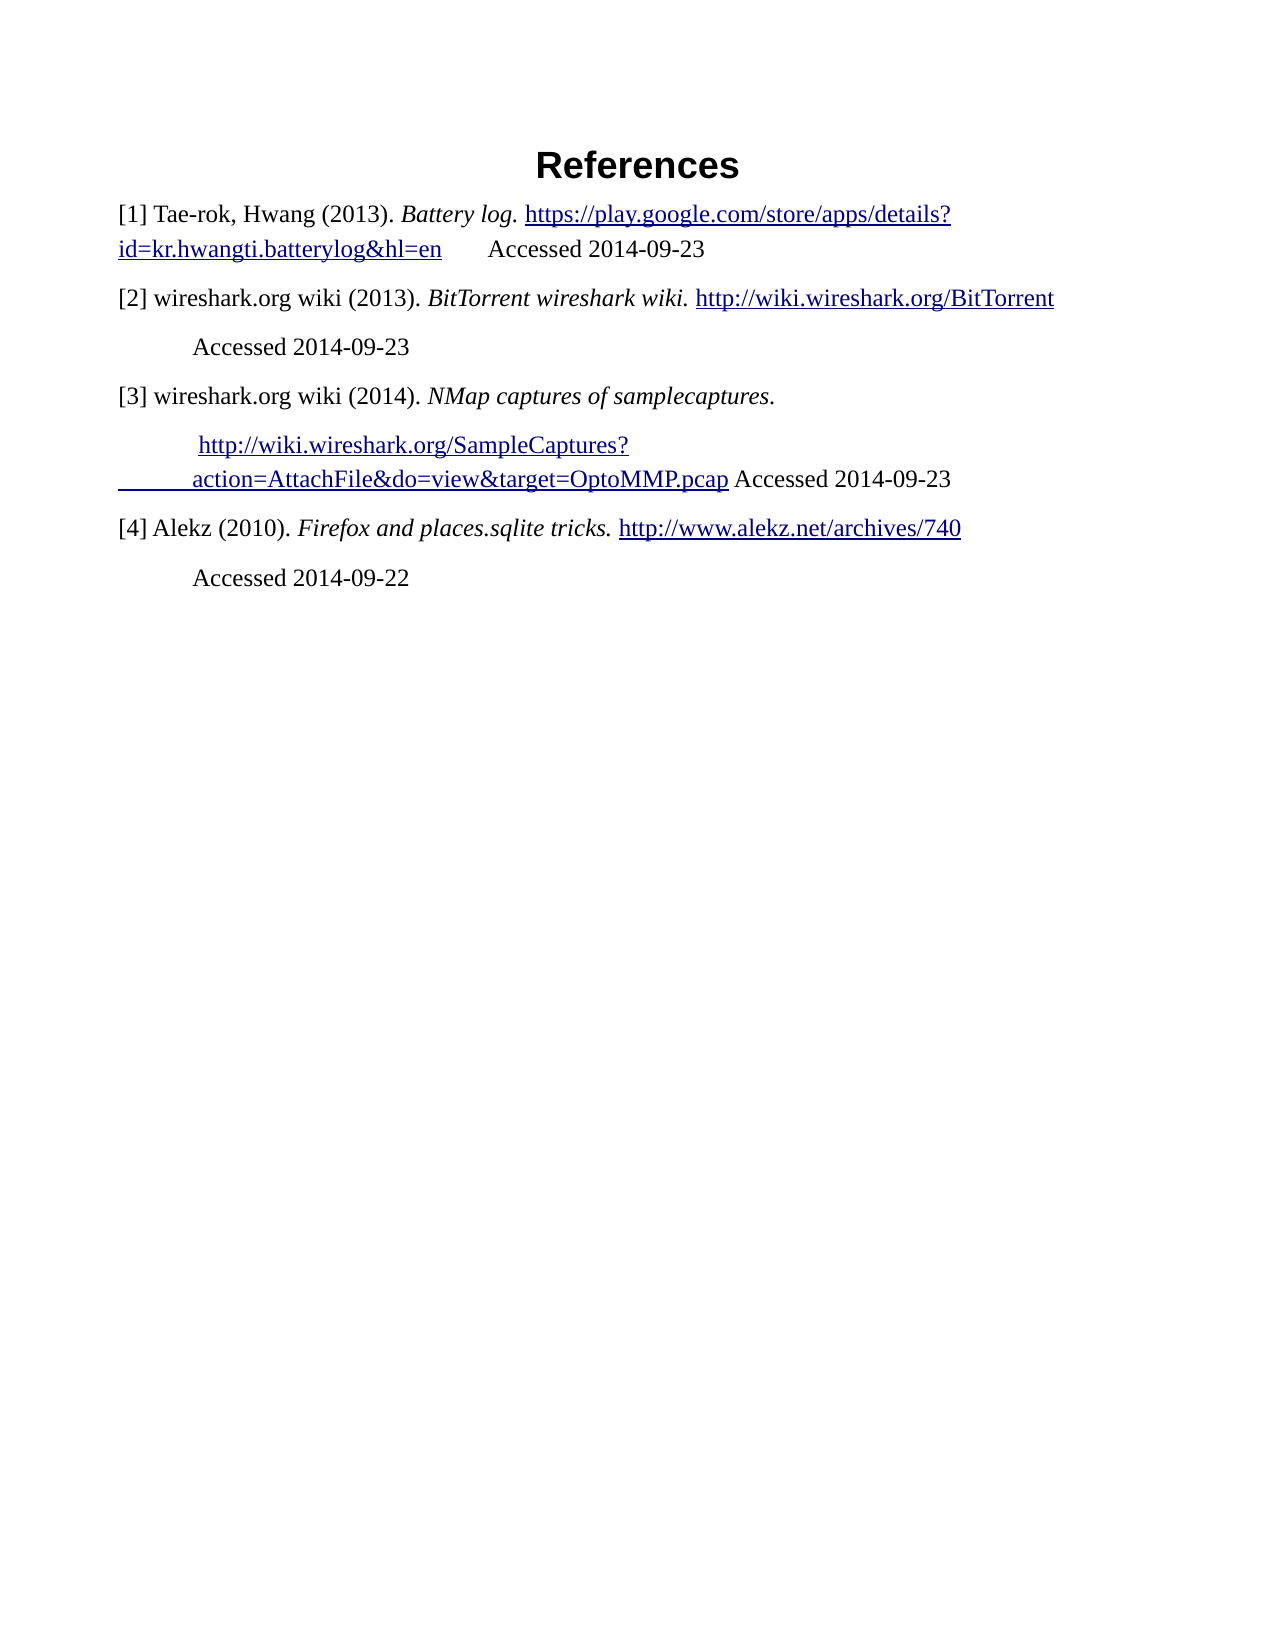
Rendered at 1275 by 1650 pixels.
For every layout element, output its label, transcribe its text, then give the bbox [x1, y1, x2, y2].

text Accessed 2014-09-22 [118, 563, 1157, 591]
text [4] Alekz (2010). Firefox and places.sqlite tricks. http://www.alekz.net/archives/740 [118, 513, 1157, 542]
text [3] wireshark.org wiki (2014). NMap captures of samplecaptures. [118, 381, 1157, 410]
text http://wiki.wireshark.org/SampleCaptures? action=AttachFile&do=view&target=OptoMMP.pcap Accessed 2014-09-23 [118, 430, 1157, 493]
text [1] Tae-rok, Hwang (2013). Battery log. https://play.google.com/store/apps/details?id=kr.hwangti.batterylog&hl=en Accessed 2014-09-23 [118, 199, 1157, 262]
text [2] wireshark.org wiki (2013). BitTorrent wireshark wiki. http://wiki.wireshark.org/BitTorrent [118, 283, 1157, 312]
subtitle References [118, 143, 1157, 187]
text Accessed 2014-09-23 [118, 332, 1157, 361]
